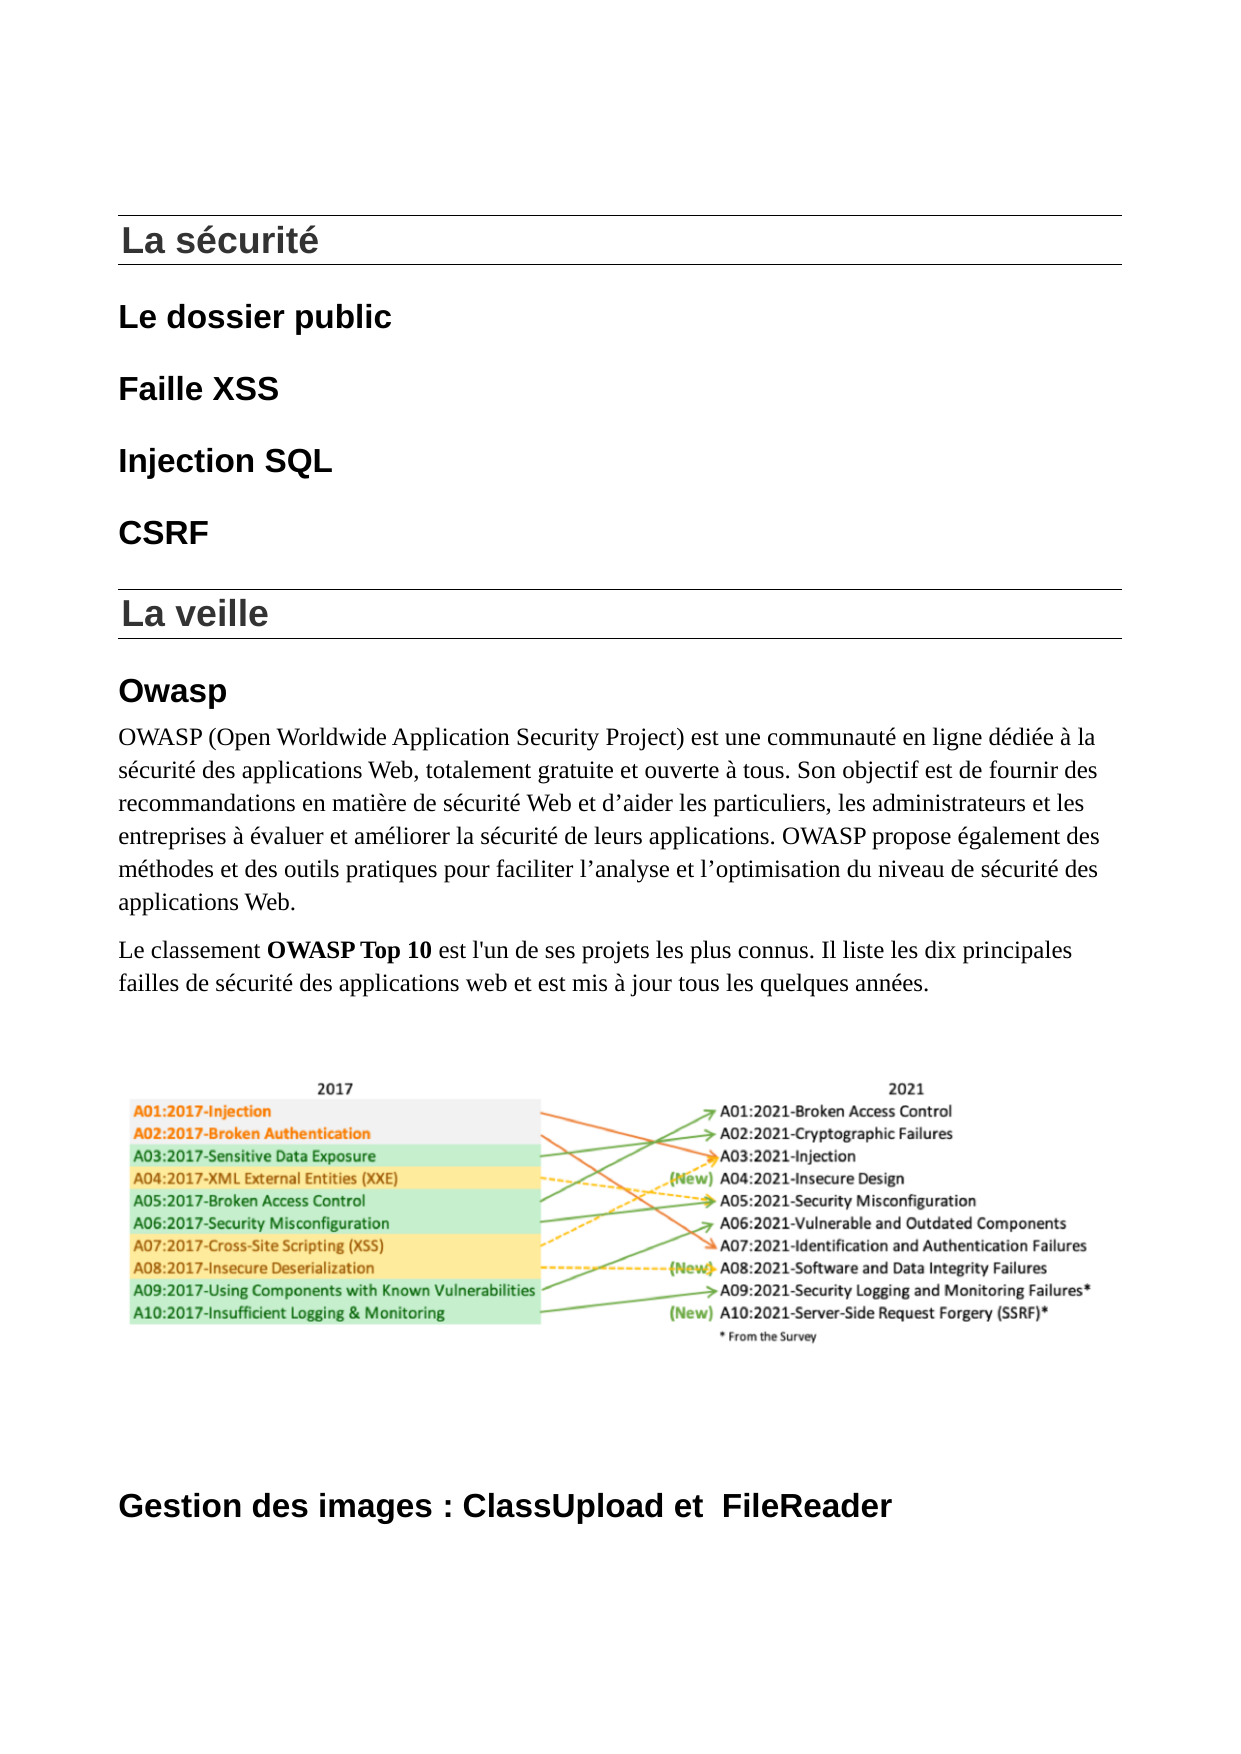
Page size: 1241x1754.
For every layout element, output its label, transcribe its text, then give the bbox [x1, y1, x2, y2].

subtitle Injection SQL [118, 441, 1122, 479]
subtitle La sécurité [118, 216, 1122, 264]
subtitle La veille [118, 590, 1122, 638]
subtitle Le dossier public [118, 297, 1122, 336]
subtitle Owasp [118, 671, 1122, 709]
subtitle Gestion des images : ClassUpload et FileReader [118, 1486, 1122, 1524]
text Le classement OWASP Top 10 est l'un de ses projets les plus connus. Il liste les dix principales failles de sécurité des applications web et est mis à jour tous les quelques années. [118, 935, 1122, 997]
subtitle Faille XSS [118, 369, 1122, 408]
picture [118, 1063, 1123, 1366]
subtitle CSRF [118, 513, 1122, 551]
text OWASP (Open Worldwide Application Security Project) est une communauté en ligne dédiée à la sécurité des applications Web, totalement gratuite et ouverte à tous. Son objectif est de fournir des recommandations en matière de sécurité Web et d’aider les particuliers, les administrateurs et les entreprises à évaluer et améliorer la sécurité de leurs applications. OWASP propose également des méthodes et des outils pratiques pour faciliter l’analyse et l’optimisation du niveau de sécurité des applications Web. [118, 722, 1122, 916]
